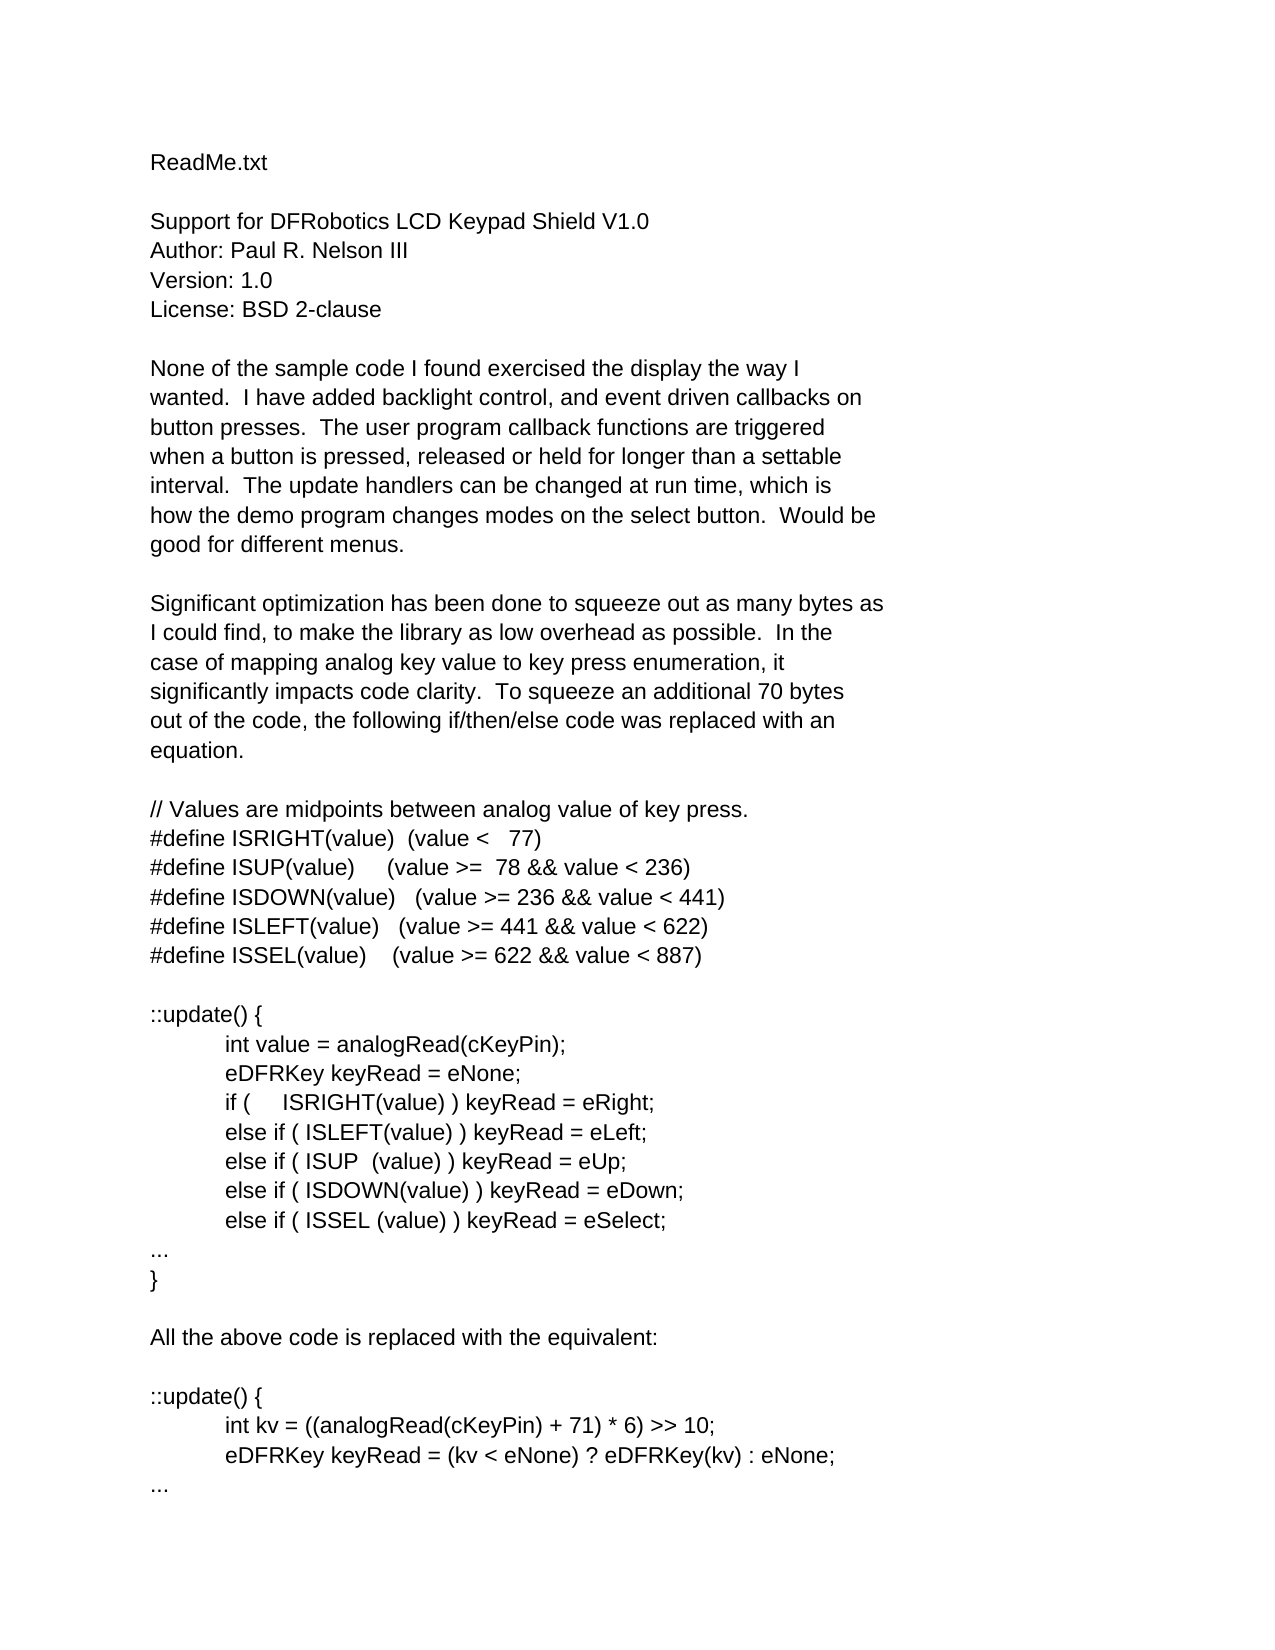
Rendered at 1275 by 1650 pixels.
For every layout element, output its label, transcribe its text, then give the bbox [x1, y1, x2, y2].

text ... [150, 1237, 1125, 1262]
text good for different menus. [150, 532, 1125, 557]
text out of the code, the following if/then/else code was replaced with an [150, 708, 1125, 734]
text else if ( ISDOWN(value) ) keyRead = eDown; [150, 1178, 1125, 1204]
text eDFRKey keyRead = (kv < eNone) ? eDFRKey(kv) : eNone; [150, 1442, 1125, 1468]
text } [150, 1266, 1125, 1292]
text interval. The update handlers can be changed at run time, which is [150, 473, 1125, 499]
text None of the sample code I found exercised the display the way I [150, 356, 1125, 381]
text ::update() { [150, 1384, 1125, 1409]
text how the demo program changes modes on the select button. Would be [150, 502, 1125, 528]
text case of mapping analog key value to key press enumeration, it [150, 649, 1125, 675]
text significantly impacts code clarity. To squeeze an additional 70 bytes [150, 679, 1125, 704]
text else if ( ISLEFT(value) ) keyRead = eLeft; [150, 1119, 1125, 1145]
text int kv = ((analogRead(cKeyPin) + 71) * 6) >> 10; [150, 1413, 1125, 1439]
text equation. [150, 737, 1125, 763]
text ReadMe.txt [150, 150, 1125, 176]
text Author: Paul R. Nelson III [150, 238, 1125, 264]
text #define ISSEL(value) (value >= 622 && value < 887) [150, 943, 1125, 969]
text ... [150, 1472, 1125, 1497]
text button presses. The user program callback functions are triggered [150, 414, 1125, 440]
text else if ( ISSEL (value) ) keyRead = eSelect; [150, 1207, 1125, 1233]
text License: BSD 2-clause [150, 297, 1125, 322]
text ::update() { [150, 1002, 1125, 1027]
text eDFRKey keyRead = eNone; [150, 1061, 1125, 1086]
text All the above code is replaced with the equivalent: [150, 1325, 1125, 1351]
text #define ISRIGHT(value) (value < 77) [150, 826, 1125, 851]
text I could find, to make the library as low overhead as possible. In the [150, 620, 1125, 646]
text else if ( ISUP (value) ) keyRead = eUp; [150, 1149, 1125, 1174]
text #define ISUP(value) (value >= 78 && value < 236) [150, 855, 1125, 881]
text if ( ISRIGHT(value) ) keyRead = eRight; [150, 1090, 1125, 1116]
text Version: 1.0 [150, 267, 1125, 293]
text Significant optimization has been done to squeeze out as many bytes as [150, 591, 1125, 616]
text // Values are midpoints between analog value of key press. [150, 796, 1125, 822]
text when a button is pressed, released or held for longer than a settable [150, 444, 1125, 469]
text wanted. I have added backlight control, and event driven callbacks on [150, 385, 1125, 411]
text #define ISLEFT(value) (value >= 441 && value < 622) [150, 914, 1125, 939]
text int value = analogRead(cKeyPin); [150, 1031, 1125, 1057]
text #define ISDOWN(value) (value >= 236 && value < 441) [150, 884, 1125, 910]
text Support for DFRobotics LCD Keypad Shield V1.0 [150, 209, 1125, 234]
